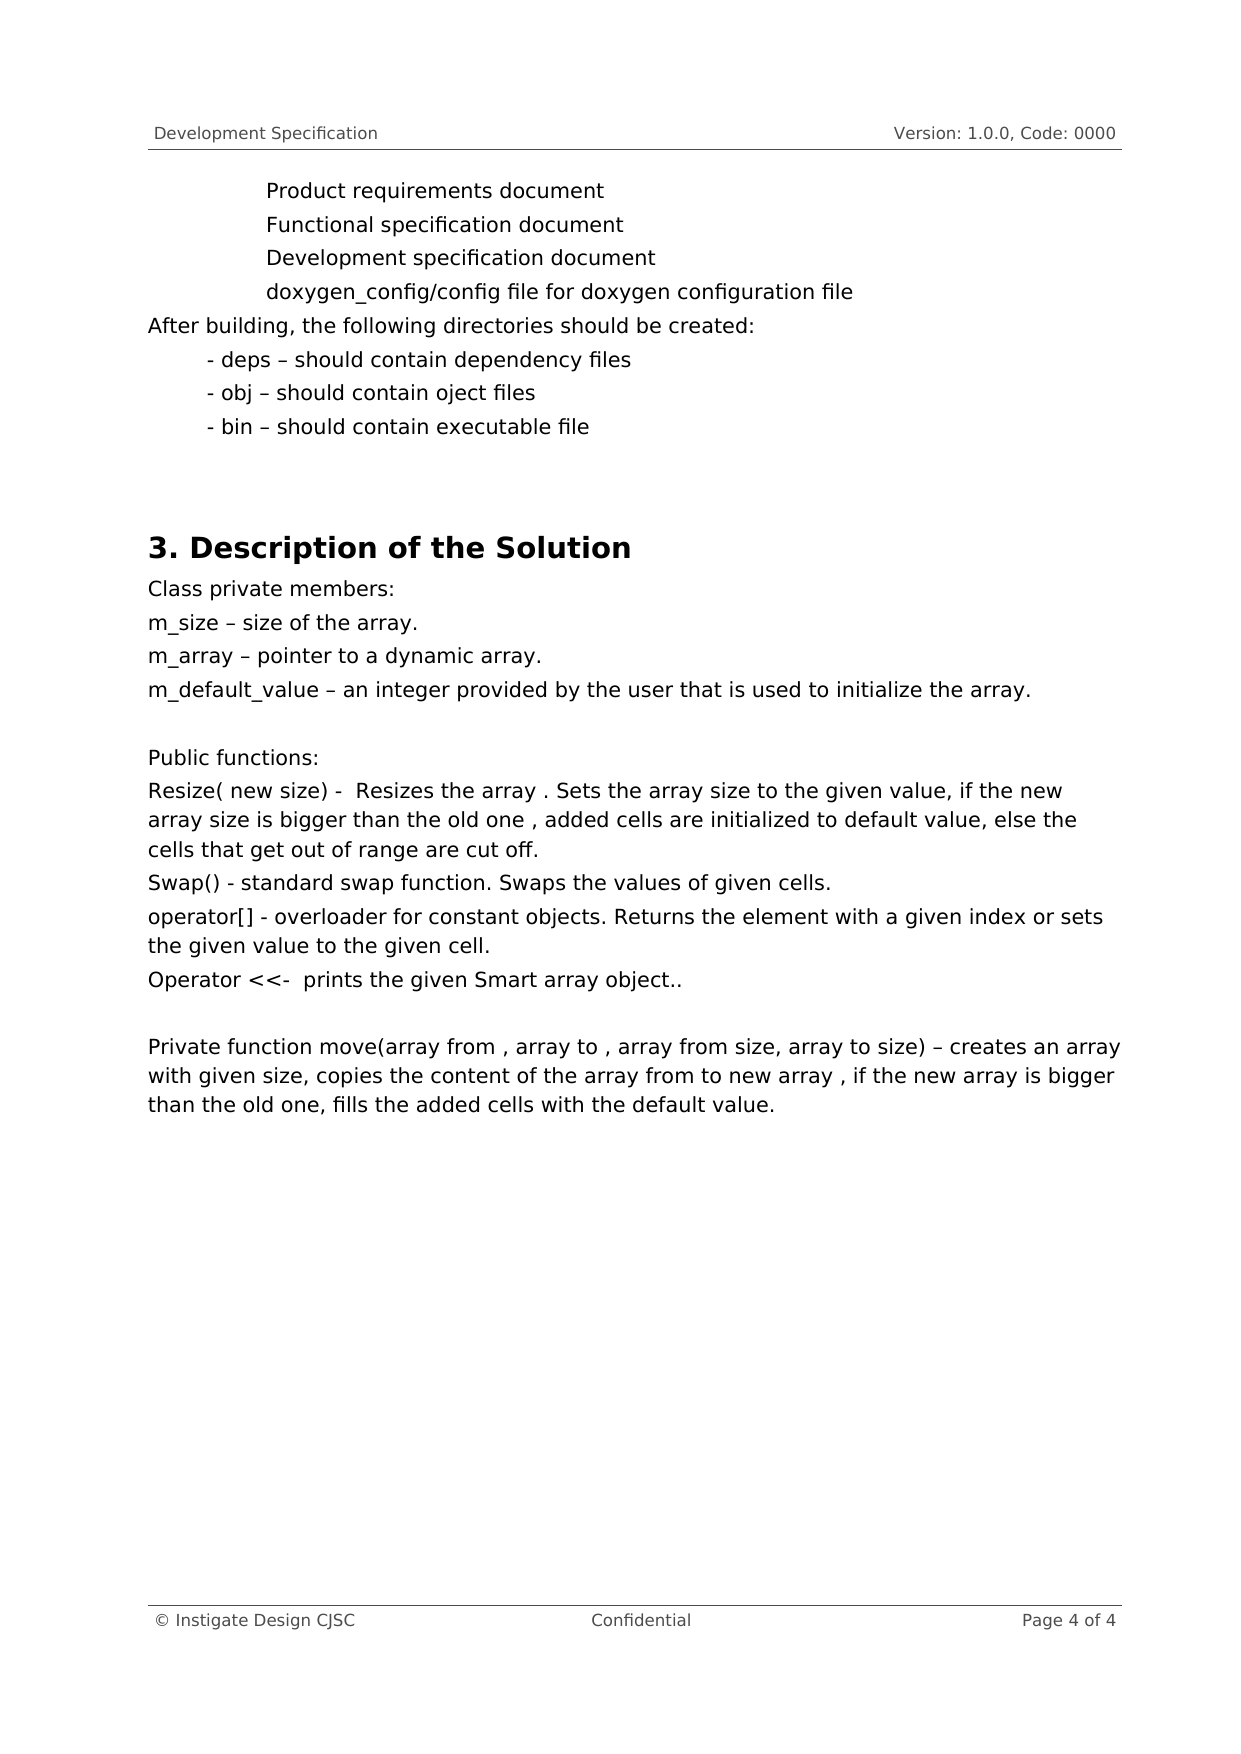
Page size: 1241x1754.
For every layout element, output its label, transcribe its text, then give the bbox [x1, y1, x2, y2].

text operator[] - overloader for constant objects. Returns the element with a given index or sets the given value to the given cell. [148, 905, 1122, 958]
text Class private members: [148, 577, 1122, 601]
text After building, the following directories should be created: [148, 314, 1122, 338]
text Functional specification document [148, 213, 1122, 237]
subtitle Description of the Solution [148, 531, 1122, 565]
text Product requirements document [148, 179, 1122, 203]
text doxygen_config/config file for doxygen configuration file [148, 280, 1122, 304]
text Operator <<- prints the given Smart array object.. [148, 968, 1122, 992]
text - deps – should contain dependency files [148, 348, 1122, 372]
text Private function move(array from , array to , array from size, array to size) – creates an array with given size, copies the content of the array from to new array , if the new array is bigger than the old one, fills the added cells with the default value. [148, 1035, 1122, 1118]
text - obj – should contain oject files [148, 381, 1122, 406]
text m_size – size of the array. [148, 611, 1122, 635]
text Development specification document [148, 246, 1122, 271]
text m_array – pointer to a dynamic array. [148, 644, 1122, 669]
text - bin – should contain executable file [148, 415, 1122, 439]
text Public functions: [148, 746, 1122, 770]
text Resize( new size) - Resizes the array . Sets the array size to the given value, if the new array size is bigger than the old one , added cells are initialized to default value, else the cells that get out of range are cut off. [148, 779, 1122, 862]
text Swap() - standard swap function. Swaps the values of given cells. [148, 871, 1122, 896]
text m_default_value – an integer provided by the user that is used to initialize the array. [148, 678, 1122, 702]
